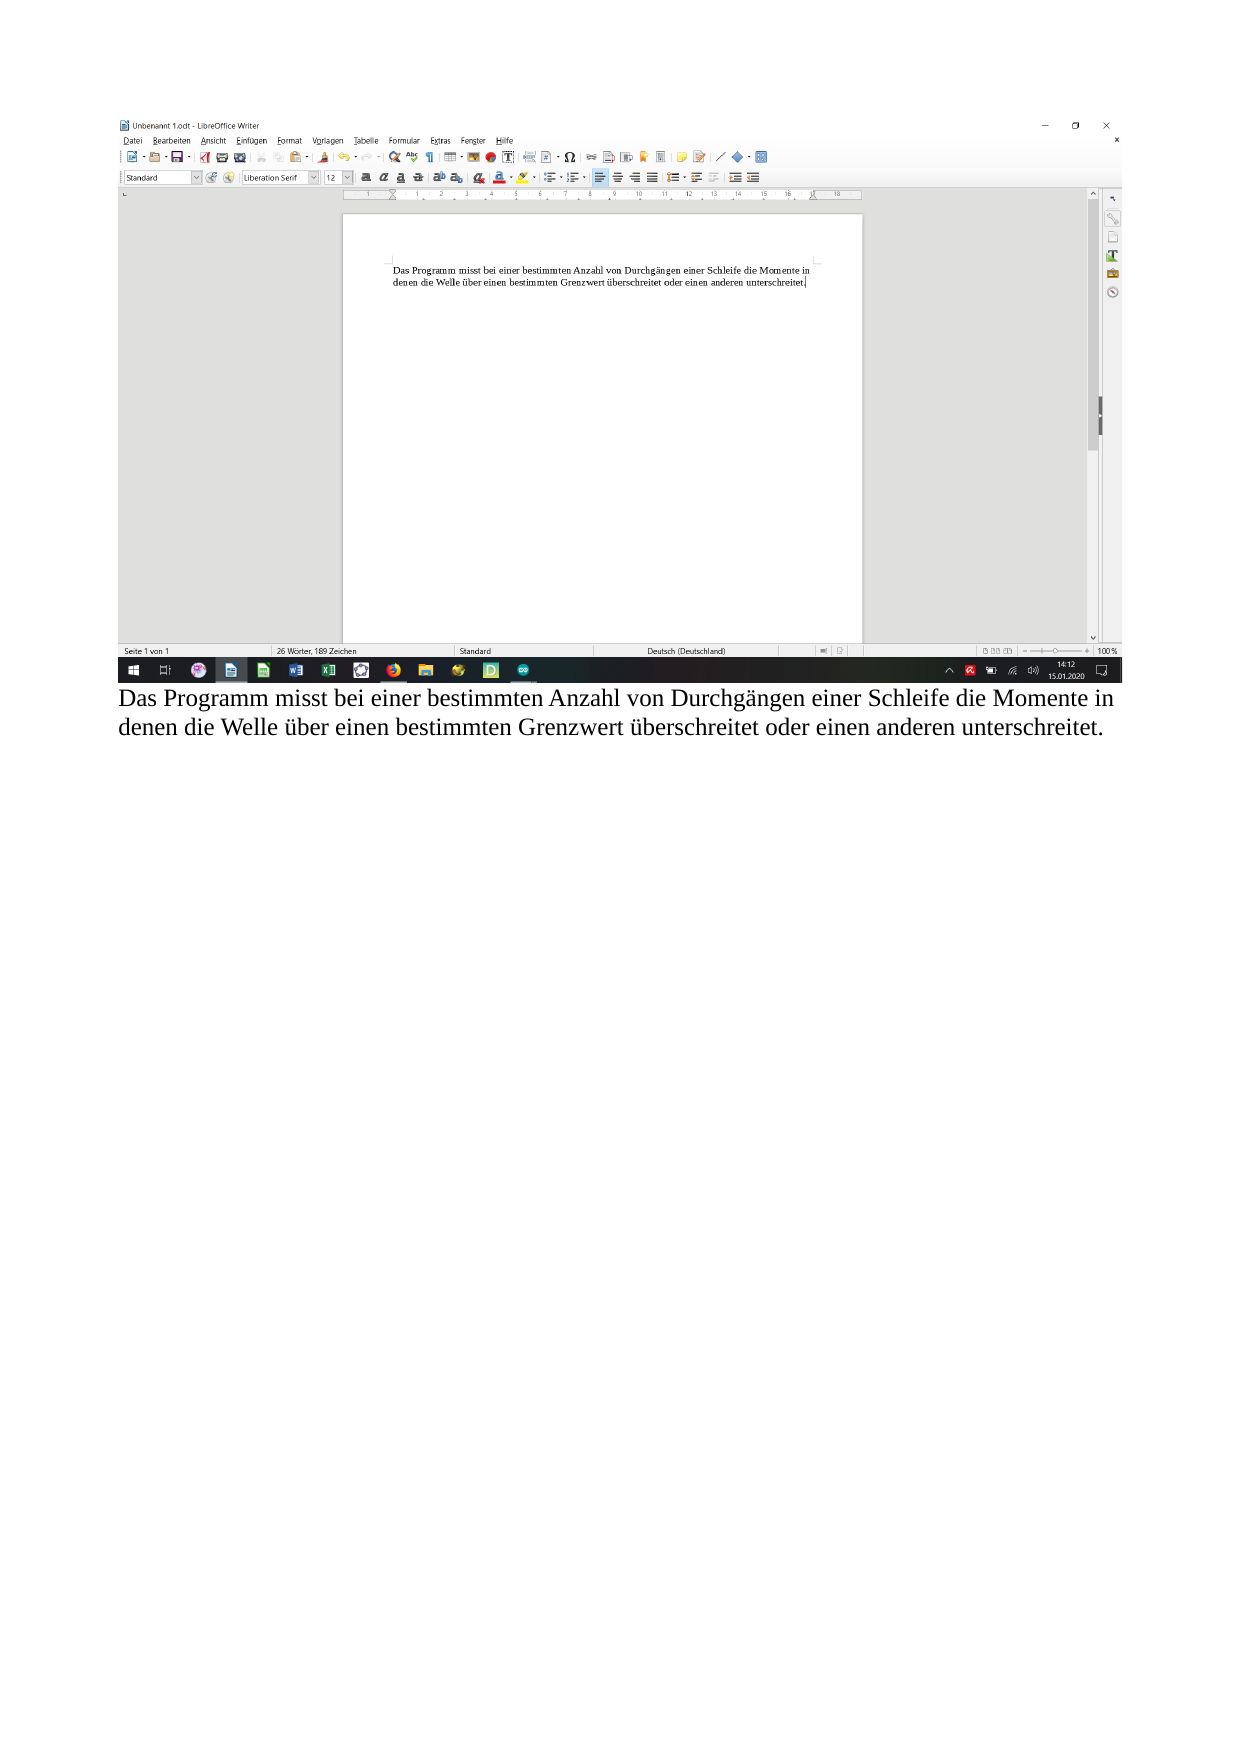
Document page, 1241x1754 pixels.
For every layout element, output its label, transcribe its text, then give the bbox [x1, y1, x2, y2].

text Das Programm misst bei einer bestimmten Anzahl von Durchgängen einer Schleife die Momente in denen die Welle über einen bestimmten Grenzwert überschreitet oder einen anderen unterschreitet. [118, 683, 1122, 740]
picture [118, 118, 1123, 683]
